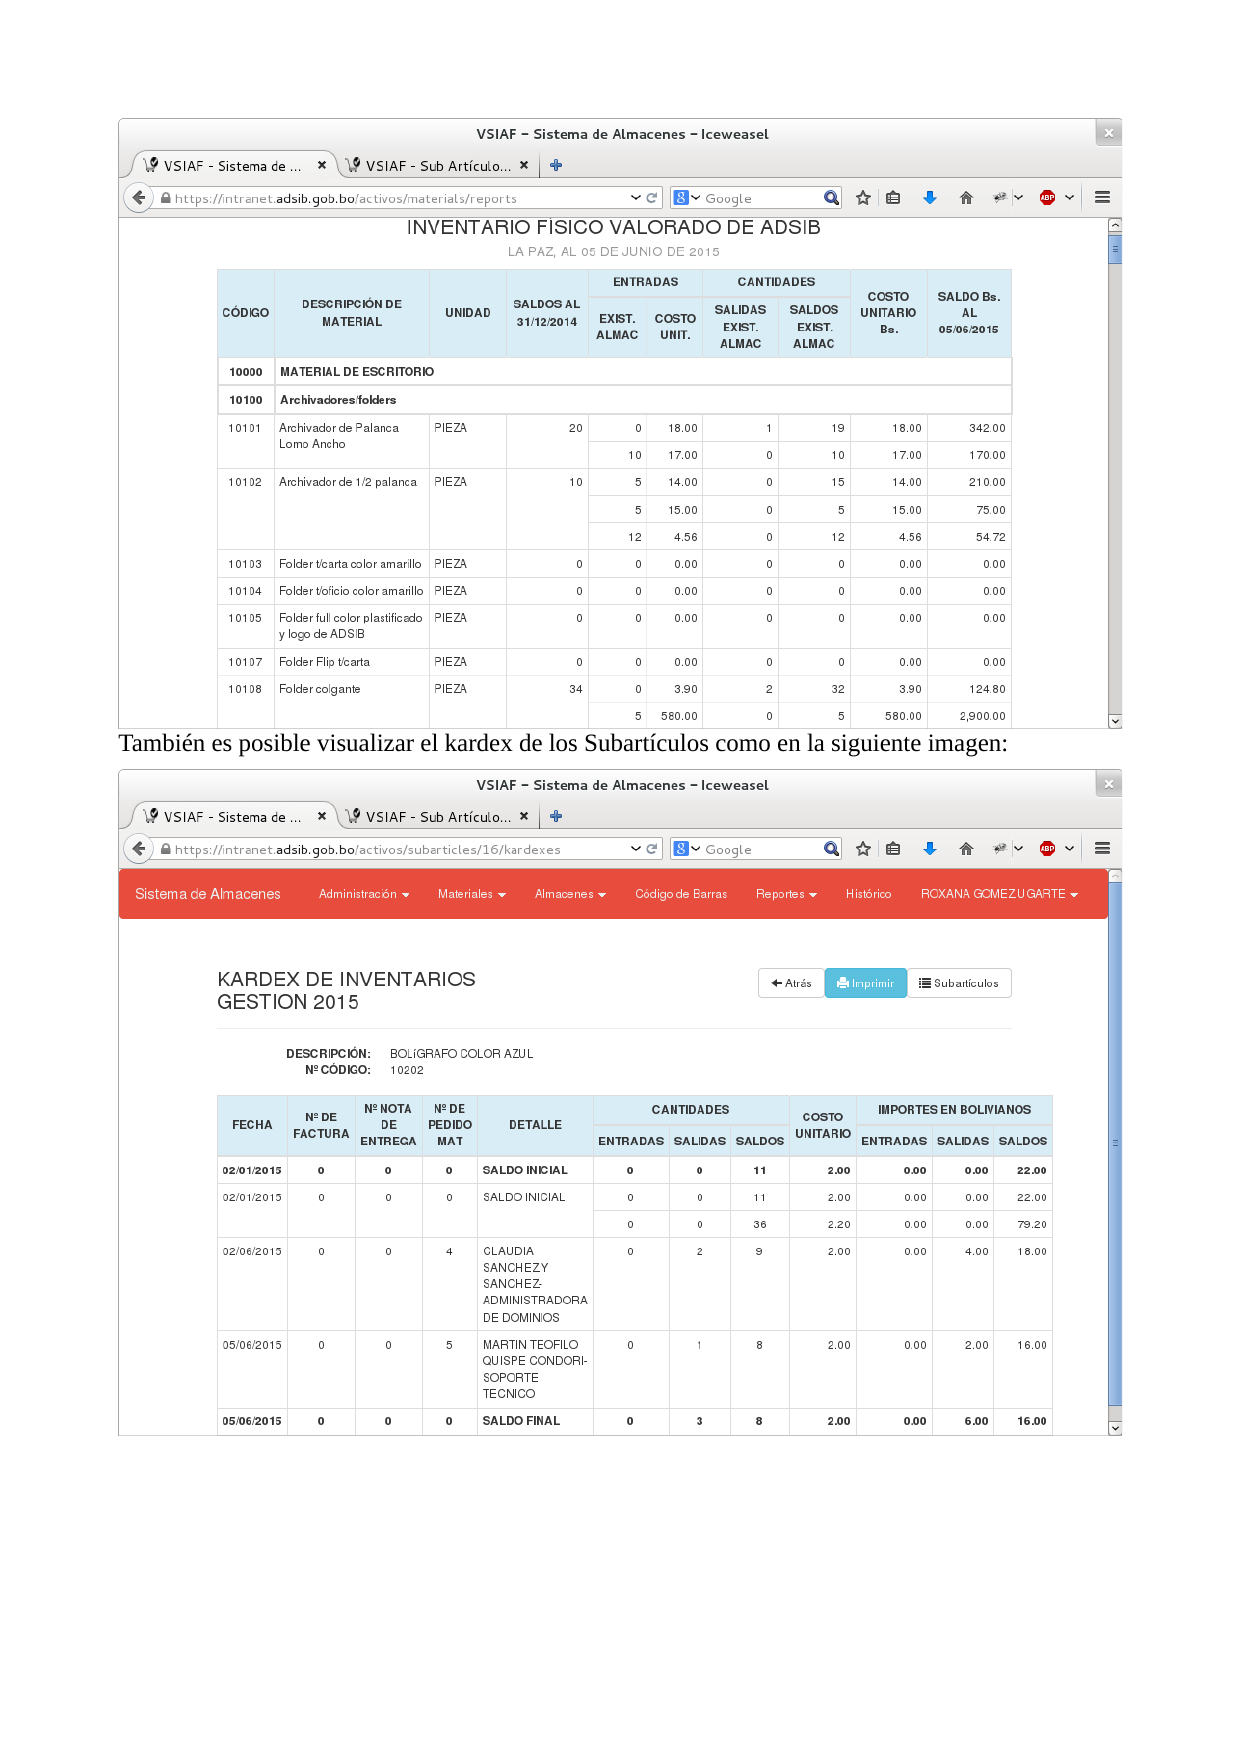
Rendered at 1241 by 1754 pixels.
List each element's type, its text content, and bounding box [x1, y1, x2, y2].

picture [118, 118, 1123, 729]
text También es posible visualizar el kardex de los Subartículos como en la siguiente imagen: [118, 729, 1122, 757]
picture [118, 769, 1123, 1436]
